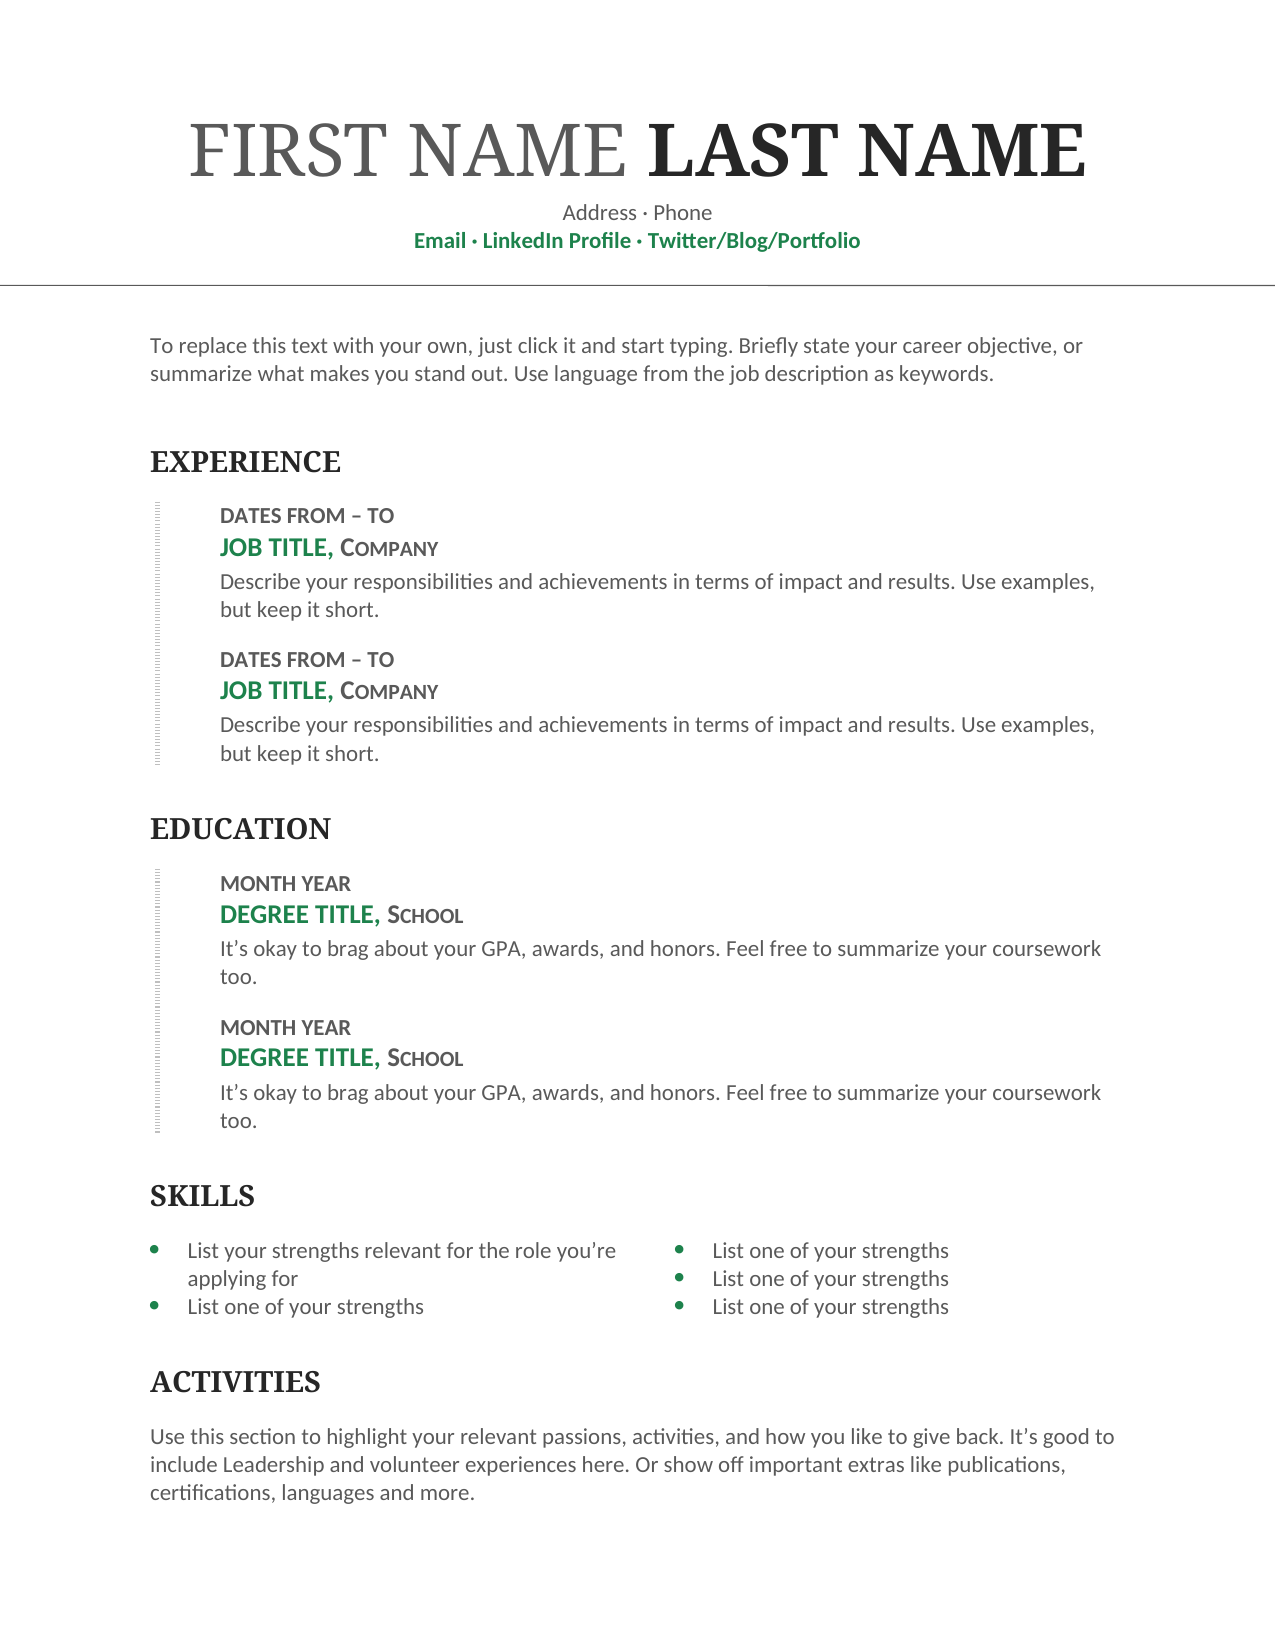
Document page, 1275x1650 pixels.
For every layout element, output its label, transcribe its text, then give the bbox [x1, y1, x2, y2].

table_header Month Year Degree Title, School It’s okay to brag about your GPA, awards, and honors. Feel free to summarize your coursework too. [158, 869, 1123, 990]
subtitle Activities [150, 1362, 1125, 1401]
subtitle Education [150, 808, 1125, 848]
table_header First Name last name Address · Phone Email · LinkedIn Profile · Twitter/Blog/Portfolio [150, 99, 1125, 286]
table_header List your strengths relevant for the role you’re applying for List one of your strengths [150, 1236, 637, 1320]
table_header List one of your strengths List one of your strengths List one of your strengths [638, 1236, 1125, 1320]
table_cell Dates From – To Job Title, Company Describe your responsibilities and achievements in terms of impact and results. Use examples, but keep it short. [158, 623, 1123, 767]
text Use this section to highlight your relevant passions, activities, and how you like to give back. It’s good to include Leadership and volunteer experiences here. Or show off important extras like publications, certifications, languages and more. [150, 1422, 1125, 1506]
subtitle Experience [150, 441, 1125, 481]
table_header Dates From – To Job Title, Company Describe your responsibilities and achievements in terms of impact and results. Use examples, but keep it short. [158, 502, 1123, 623]
subtitle Skills [150, 1176, 1125, 1215]
table_cell To replace this text with your own, just click it and start typing. Briefly state your career objective, or summarize what makes you stand out. Use language from the job description as keywords. [150, 286, 1125, 399]
table_cell Month Year Degree Title, School It’s okay to brag about your GPA, awards, and honors. Feel free to summarize your coursework too. [158, 990, 1123, 1134]
